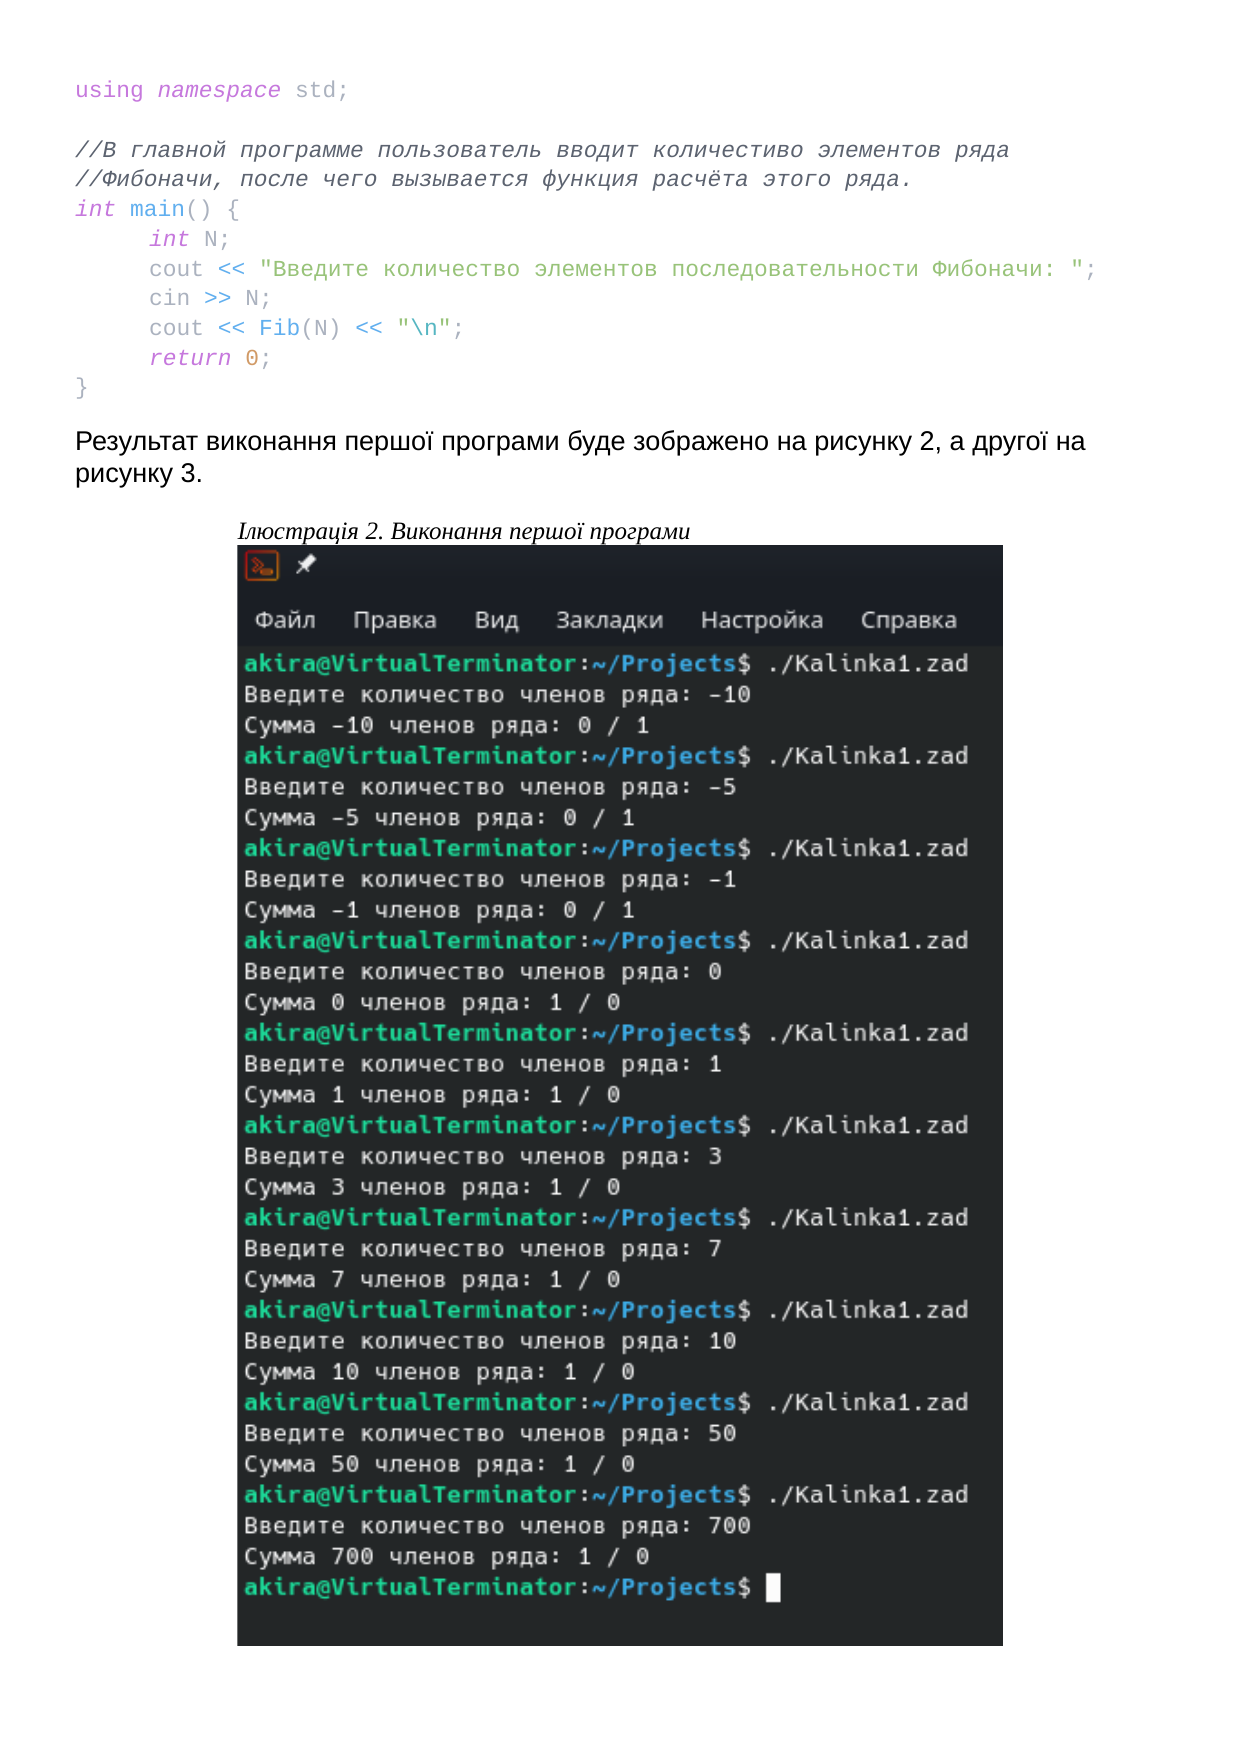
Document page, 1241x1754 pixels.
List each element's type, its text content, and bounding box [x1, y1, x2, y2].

picture [237, 545, 1003, 1646]
text //Фибоначи, после чего вызывается функция расчёта этого ряда. [75, 164, 1165, 194]
text Ілюстрація 2. Виконання першої програми [237, 516, 1003, 545]
text Результат виконання першої програми буде зображено на рисунку 2, а другої на рисунку 3. [75, 425, 1165, 488]
text int N; [75, 223, 1165, 253]
text cout << Fib(N) << "\n"; [75, 312, 1165, 342]
text cin >> N; [75, 283, 1165, 312]
text return 0; [75, 342, 1165, 372]
text //В главной программе пользователь вводит количестиво элементов ряда [75, 134, 1165, 164]
text } [75, 372, 1165, 402]
text int main() { [75, 194, 1165, 223]
text using namespace std; [75, 75, 1165, 105]
text cout << "Введите количество элементов последовательности Фибоначи: "; [75, 253, 1165, 283]
